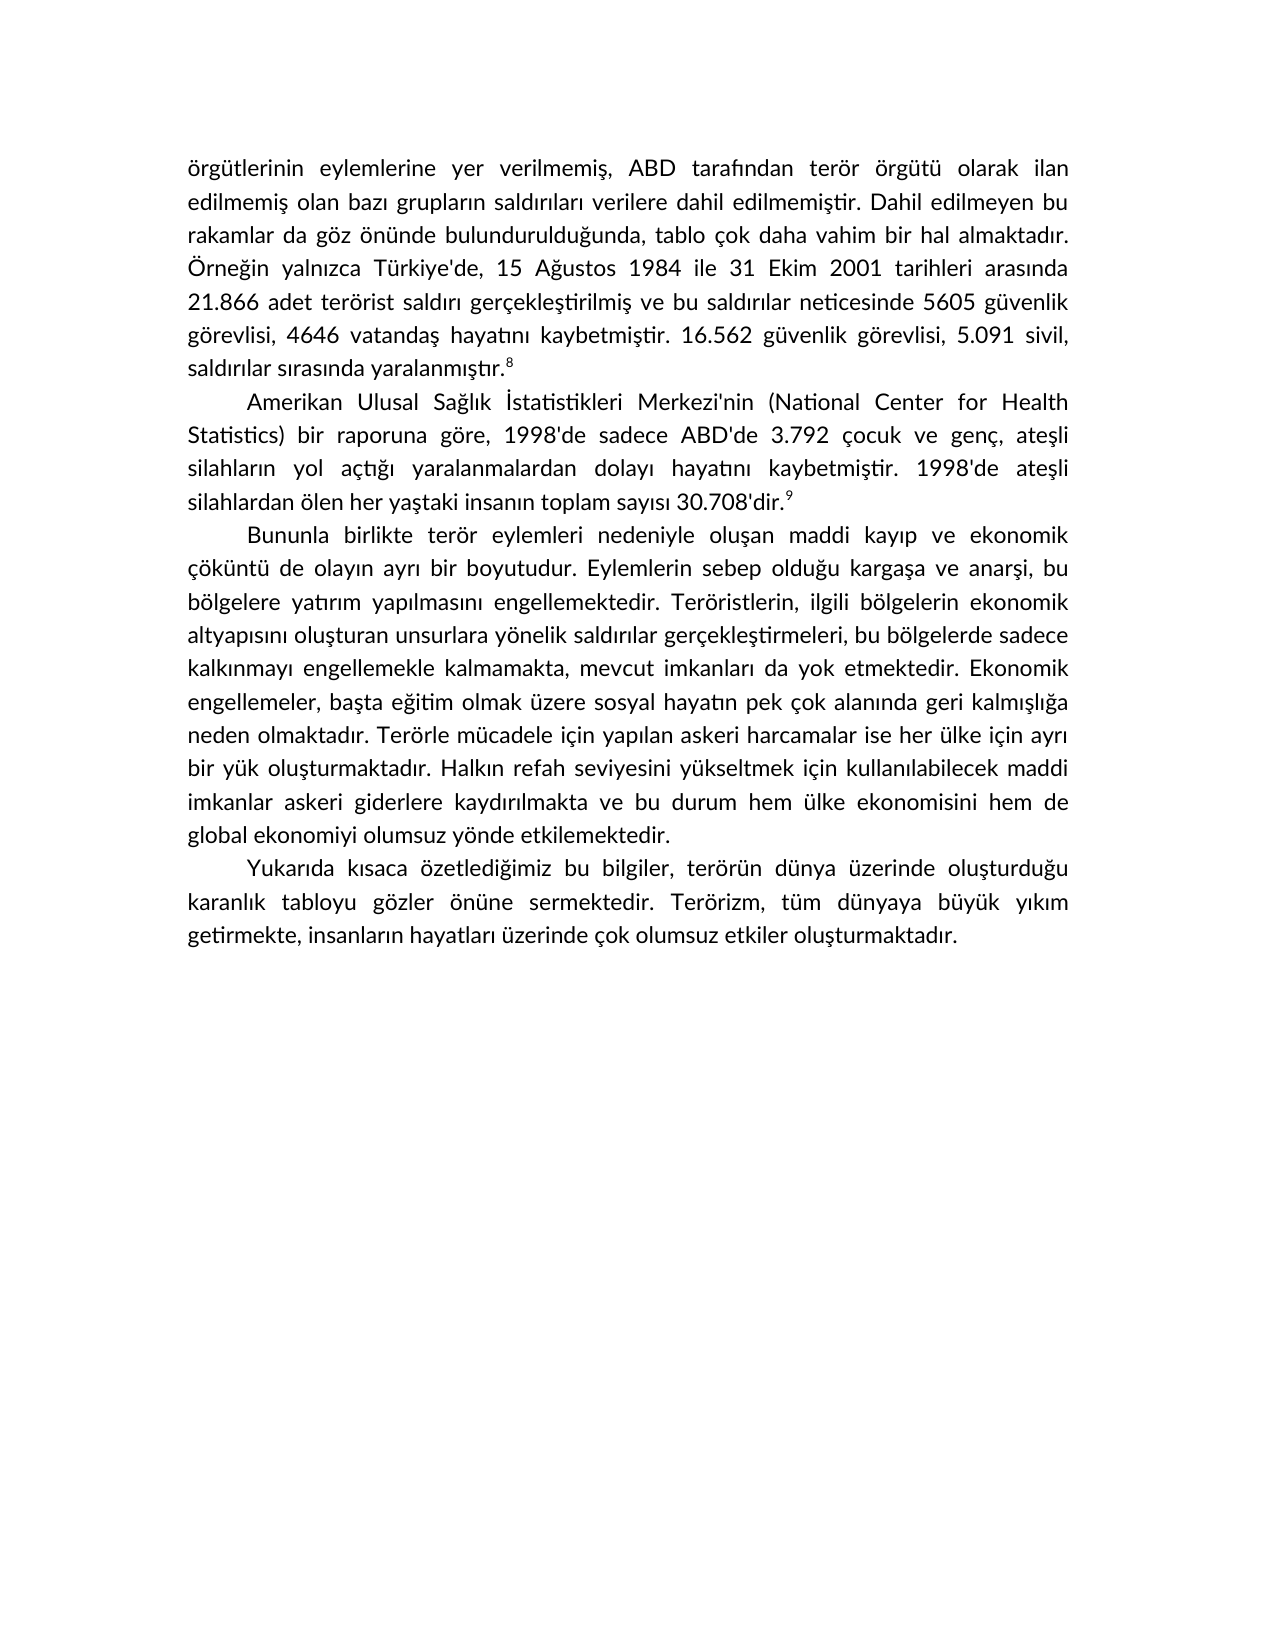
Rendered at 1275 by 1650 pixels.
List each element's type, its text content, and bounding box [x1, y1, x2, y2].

text Bununla birlikte terör eylemleri nedeniyle oluşan maddi kayıp ve ekonomik çöküntü de olayın ayrı bir boyutudur. Eylemlerin sebep olduğu kargaşa ve anarşi, bu bölgelere yatırım yapılmasını engellemektedir. Teröristlerin, ilgili bölgelerin ekonomik altyapısını oluşturan unsurlara yönelik saldırılar gerçekleştirmeleri, bu bölgelerde sadece kalkınmayı engellemekle kalmamakta, mevcut imkanları da yok etmektedir. Ekonomik engellemeler, başta eğitim olmak üzere sosyal hayatın pek çok alanında geri kalmışlığa neden olmaktadır. Terörle mücadele için yapılan askeri harcamalar ise her ülke için ayrı bir yük oluşturmaktadır. Halkın refah seviyesini yükseltmek için kullanılabilecek maddi imkanlar askeri giderlere kaydırılmakta ve bu durum hem ülke ekonomisini hem de global ekonomiyi olumsuz yönde etkilemektedir. [187, 517, 1070, 850]
text Amerikan Ulusal Sağlık İstatistikleri Merkezi'nin (National Center for Health Statistics) bir raporuna göre, 1998'de sadece ABD'de 3.792 çocuk ve genç, ateşli silahların yol açtığı yaralanmalardan dolayı hayatını kaybetmiştir. 1998'de ateşli silahlardan ölen her yaştaki insanın toplam sayısı 30.708'dir.9 [187, 383, 1070, 517]
text Yukarıda kısaca özetlediğimiz bu bilgiler, terörün dünya üzerinde oluşturduğu karanlık tabloyu gözler önüne sermektedir. Terörizm, tüm dünyaya büyük yıkım getirmekte, insanların hayatları üzerinde çok olumsuz etkiler oluşturmaktadır. [187, 850, 1070, 950]
text örgütlerinin eylemlerine yer verilmemiş, ABD tarafından terör örgütü olarak ilan edilmemiş olan bazı grupların saldırıları verilere dahil edilmemiştir. Dahil edilmeyen bu rakamlar da göz önünde bulundurulduğunda, tablo çok daha vahim bir hal almaktadır. Örneğin yalnızca Türkiye'de, 15 Ağustos 1984 ile 31 Ekim 2001 tarihleri arasında 21.866 adet terörist saldırı gerçekleştirilmiş ve bu saldırılar neticesinde 5605 güvenlik görevlisi, 4646 vatandaş hayatını kaybetmiştir. 16.562 güvenlik görevlisi, 5.091 sivil, saldırılar sırasında yaralanmıştır.8 [187, 150, 1070, 383]
